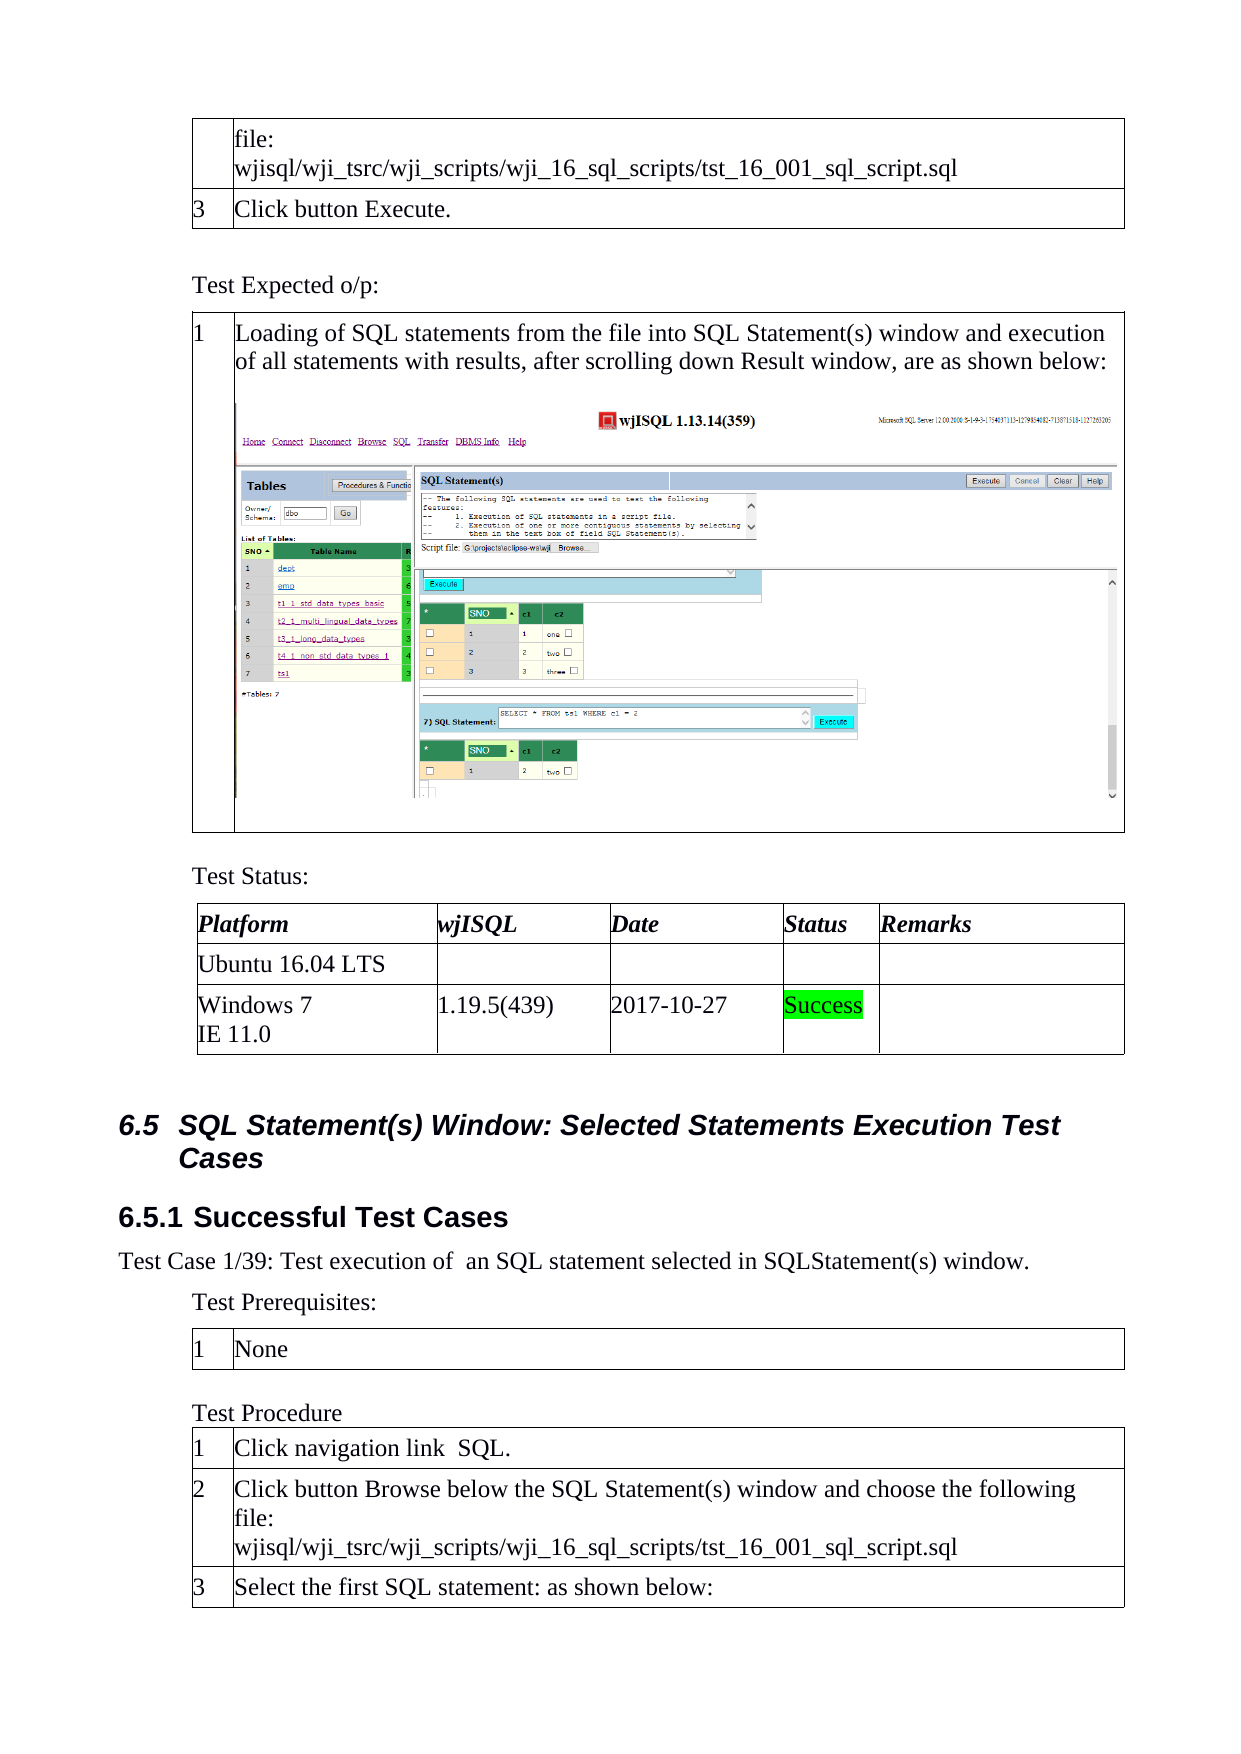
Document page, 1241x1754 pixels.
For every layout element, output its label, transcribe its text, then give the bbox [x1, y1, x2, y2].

table_cell [880, 944, 1124, 984]
table_cell Ubuntu 16.04 LTS [198, 944, 437, 984]
table_cell Select the first SQL statement: as shown below: [234, 1567, 1124, 1607]
table_cell 3 [193, 1567, 233, 1607]
table_cell Windows 7 IE 11.0 [198, 985, 437, 1053]
table_header None [234, 1329, 1124, 1369]
table_cell 2017-10-27 [611, 985, 783, 1053]
table_header 1 [193, 1428, 233, 1468]
table_cell Success [784, 985, 879, 1053]
table_cell [193, 119, 233, 188]
table_cell Click button Execute. [234, 189, 1124, 228]
table_header Click navigation link SQL. [234, 1428, 1124, 1468]
subtitle SQL Statement(s) Window: Selected Statements Execution Test Cases [118, 1108, 1122, 1175]
text Test Prerequisites: [118, 1287, 1122, 1316]
table_cell 3 [193, 189, 233, 228]
table_cell [880, 985, 1124, 1053]
text Test Expected o/p: [118, 270, 1122, 299]
text Test Status: [118, 861, 1122, 890]
table_cell [438, 944, 610, 984]
table_header Loading of SQL statements from the file into SQL Statement(s) window and execution of all statements with results, after scrolling down Result window, are as shown below: [235, 313, 1124, 832]
table_header wjISQL [438, 904, 610, 943]
subtitle Successful Test Cases [118, 1200, 1122, 1233]
table_cell 2 [193, 1469, 233, 1566]
table_cell 1.19.5(439) [438, 985, 610, 1053]
picture [234, 403, 1117, 798]
table_header Status [784, 904, 879, 943]
table_cell Click button Browse below the SQL Statement(s) window and choose the following file: wjisql/wji_tsrc/wji_scripts/wji_16_sql_scripts/tst_16_001_sql_script.sql [234, 1469, 1124, 1566]
table_header 1 [193, 1329, 233, 1369]
table_cell [784, 944, 879, 984]
table_header Date [611, 904, 783, 943]
table_cell file: wjisql/wji_tsrc/wji_scripts/wji_16_sql_scripts/tst_16_001_sql_script.sql [234, 119, 1124, 188]
table_header Remarks [880, 904, 1124, 943]
table_cell [611, 944, 783, 984]
table_header Platform [198, 904, 437, 943]
text Test Case 1/39: Test execution of an SQL statement selected in SQLStatement(s) window. [118, 1246, 1122, 1274]
table_header 1 [193, 313, 234, 832]
text Test Procedure [118, 1398, 1122, 1427]
